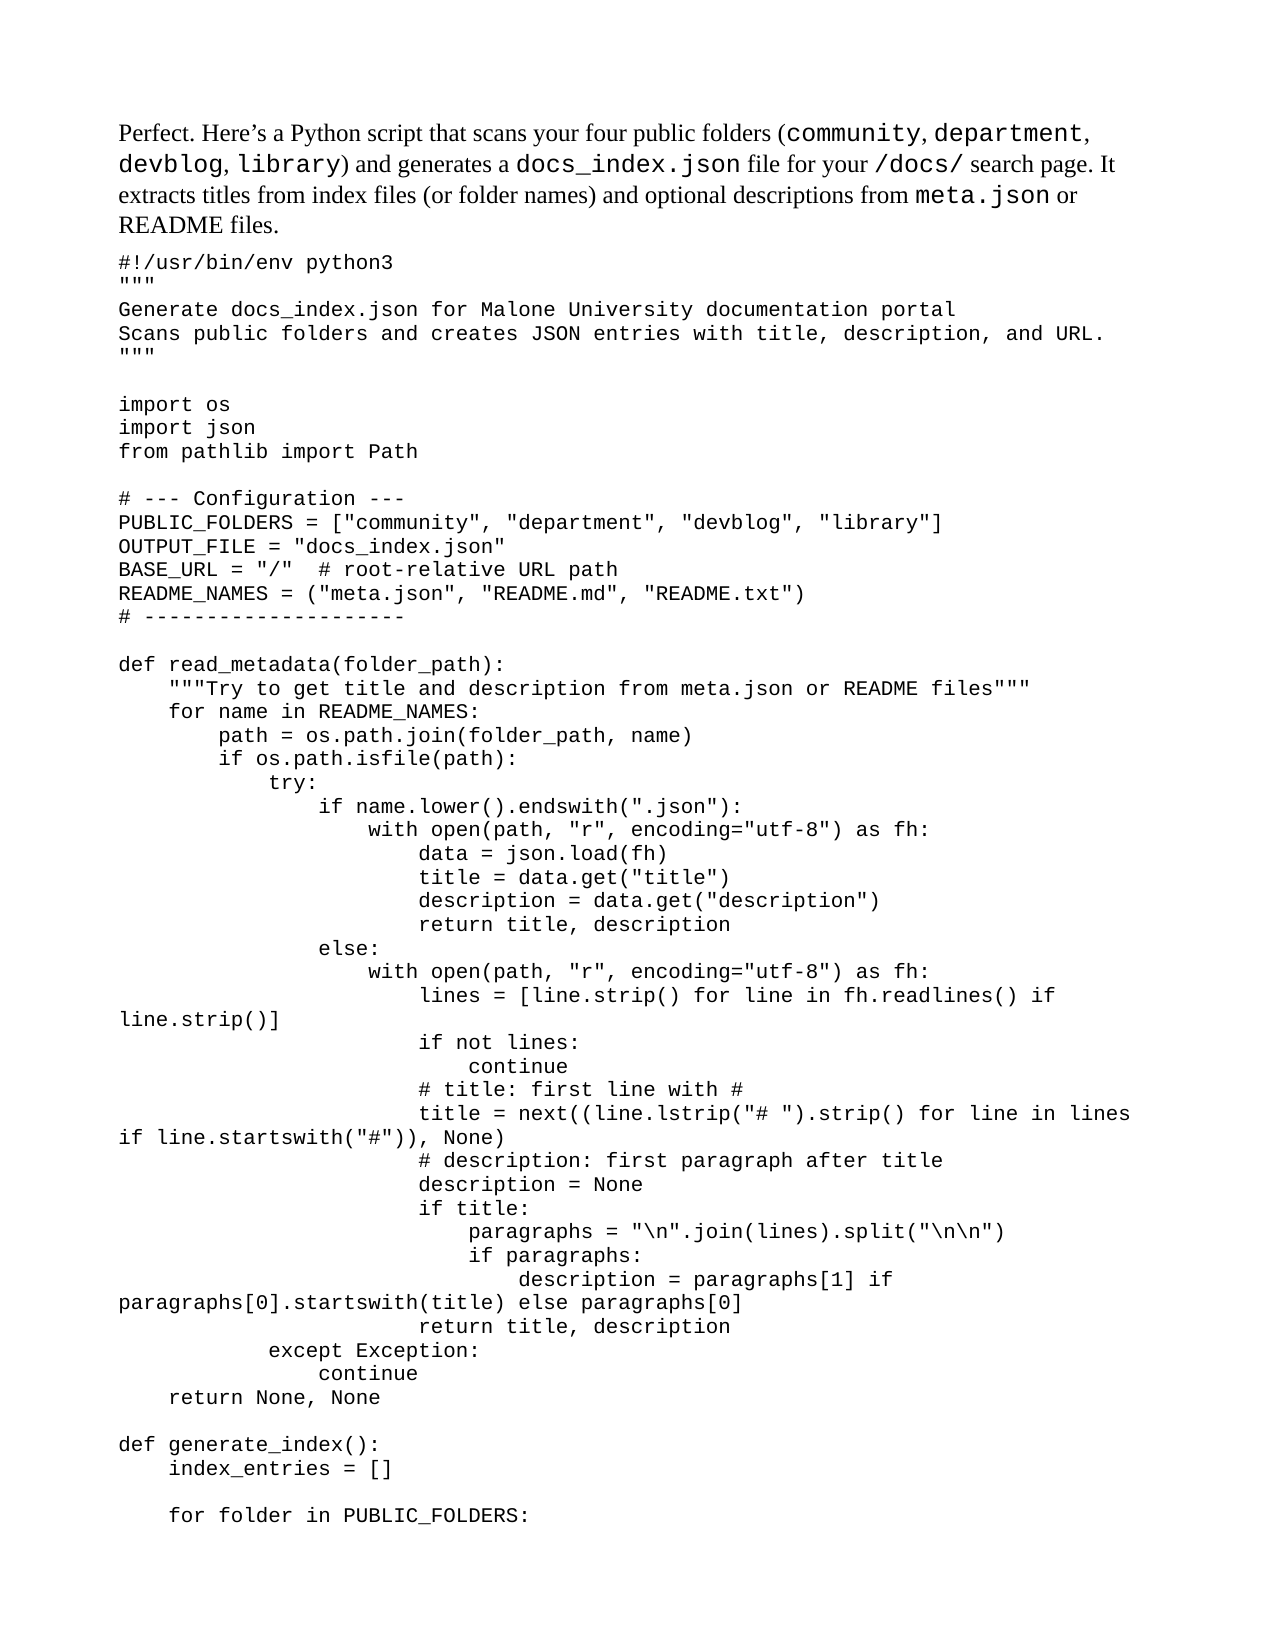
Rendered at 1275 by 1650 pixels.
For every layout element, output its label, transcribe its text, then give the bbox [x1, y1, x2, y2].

text #!/usr/bin/env python3 [118, 252, 1157, 276]
text """Try to get title and description from meta.json or README files""" [118, 677, 1157, 701]
text def read_metadata(folder_path): [118, 654, 1157, 677]
text return title, description [118, 914, 1157, 938]
text if name.lower().endswith(".json"): [118, 796, 1157, 819]
text except Exception: [118, 1339, 1157, 1363]
text Perfect. Here’s a Python script that scans your four public folders (community, department, devblog, library) and generates a docs_index.json file for your /docs/ search page. It extracts titles from index files (or folder names) and optional descriptions from meta.json or README files. [118, 118, 1157, 239]
text continue [118, 1363, 1157, 1387]
text for name in README_NAMES: [118, 701, 1157, 725]
text README_NAMES = ("meta.json", "README.md", "README.txt") [118, 583, 1157, 607]
text Generate docs_index.json for Malone University documentation portal [118, 299, 1157, 323]
text continue [118, 1056, 1157, 1079]
text Scans public folders and creates JSON entries with title, description, and URL. [118, 323, 1157, 346]
text from pathlib import Path [118, 441, 1157, 465]
text """ [118, 276, 1157, 299]
text description = None [118, 1174, 1157, 1198]
text if not lines: [118, 1032, 1157, 1056]
text # description: first paragraph after title [118, 1150, 1157, 1174]
text """ [118, 346, 1157, 370]
text index_entries = [] [118, 1458, 1157, 1481]
text paragraphs = "\n".join(lines).split("\n\n") [118, 1221, 1157, 1245]
text with open(path, "r", encoding="utf-8") as fh: [118, 819, 1157, 843]
text description = paragraphs[1] if paragraphs[0].startswith(title) else paragraphs[0] [118, 1269, 1157, 1316]
text PUBLIC_FOLDERS = ["community", "department", "devblog", "library"] [118, 512, 1157, 536]
text try: [118, 772, 1157, 796]
text import os [118, 394, 1157, 417]
text with open(path, "r", encoding="utf-8") as fh: [118, 961, 1157, 985]
text return title, description [118, 1316, 1157, 1339]
text if title: [118, 1198, 1157, 1221]
text data = json.load(fh) [118, 843, 1157, 867]
text if os.path.isfile(path): [118, 748, 1157, 772]
text # --- Configuration --- [118, 488, 1157, 512]
text OUTPUT_FILE = "docs_index.json" [118, 536, 1157, 559]
text for folder in PUBLIC_FOLDERS: [118, 1505, 1157, 1529]
text return None, None [118, 1387, 1157, 1411]
text # title: first line with # [118, 1079, 1157, 1103]
text title = next((line.lstrip("# ").strip() for line in lines if line.startswith("#")), None) [118, 1103, 1157, 1150]
text else: [118, 938, 1157, 961]
text description = data.get("description") [118, 890, 1157, 914]
text if paragraphs: [118, 1245, 1157, 1269]
text title = data.get("title") [118, 867, 1157, 890]
text BASE_URL = "/" # root-relative URL path [118, 559, 1157, 583]
text import json [118, 417, 1157, 441]
text def generate_index(): [118, 1434, 1157, 1458]
text path = os.path.join(folder_path, name) [118, 725, 1157, 748]
text # --------------------- [118, 607, 1157, 630]
text lines = [line.strip() for line in fh.readlines() if line.strip()] [118, 985, 1157, 1032]
